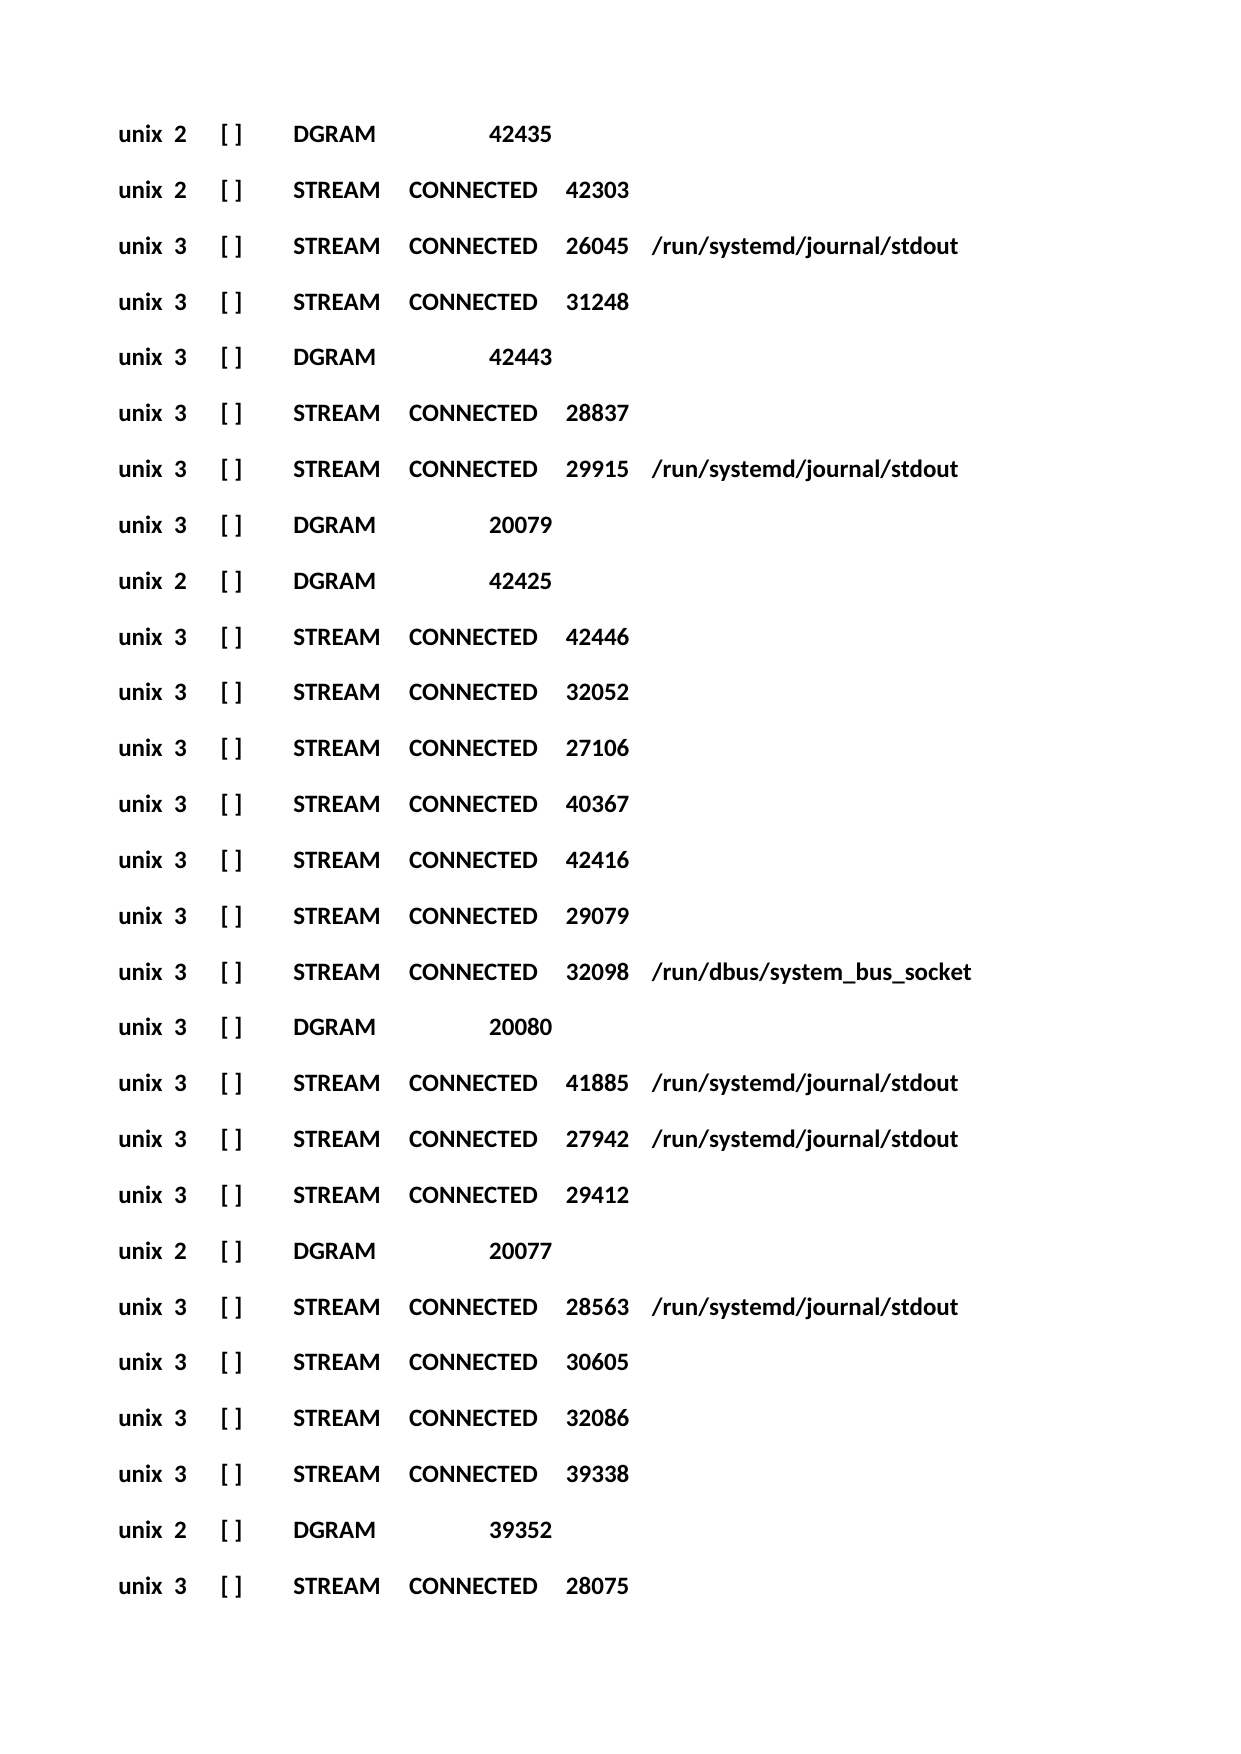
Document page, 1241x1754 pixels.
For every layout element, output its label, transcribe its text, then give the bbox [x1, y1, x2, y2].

text unix 3 [ ] STREAM CONNECTED 27942 /run/systemd/journal/stdout [118, 1123, 1122, 1154]
text unix 3 [ ] STREAM CONNECTED 40367 [118, 788, 1122, 819]
text unix 3 [ ] DGRAM 20079 [118, 509, 1122, 539]
text unix 3 [ ] STREAM CONNECTED 42416 [118, 844, 1122, 874]
text unix 3 [ ] STREAM CONNECTED 28075 [118, 1570, 1122, 1600]
text unix 3 [ ] STREAM CONNECTED 32086 [118, 1402, 1122, 1433]
text unix 3 [ ] STREAM CONNECTED 32052 [118, 676, 1122, 707]
text unix 3 [ ] STREAM CONNECTED 29079 [118, 900, 1122, 930]
text unix 3 [ ] DGRAM 20080 [118, 1011, 1122, 1042]
text unix 3 [ ] STREAM CONNECTED 26045 /run/systemd/journal/stdout [118, 230, 1122, 260]
text unix 2 [ ] DGRAM 42435 [118, 118, 1122, 149]
text unix 3 [ ] STREAM CONNECTED 32098 /run/dbus/system_bus_socket [118, 956, 1122, 986]
text unix 3 [ ] STREAM CONNECTED 29915 /run/systemd/journal/stdout [118, 453, 1122, 484]
text unix 3 [ ] STREAM CONNECTED 39338 [118, 1458, 1122, 1489]
text unix 3 [ ] STREAM CONNECTED 31248 [118, 286, 1122, 316]
text unix 2 [ ] DGRAM 20077 [118, 1235, 1122, 1265]
text unix 2 [ ] STREAM CONNECTED 42303 [118, 174, 1122, 204]
text unix 3 [ ] STREAM CONNECTED 42446 [118, 621, 1122, 651]
text unix 3 [ ] STREAM CONNECTED 41885 /run/systemd/journal/stdout [118, 1067, 1122, 1098]
text unix 3 [ ] STREAM CONNECTED 28837 [118, 397, 1122, 428]
text unix 2 [ ] DGRAM 39352 [118, 1514, 1122, 1544]
text unix 3 [ ] STREAM CONNECTED 27106 [118, 732, 1122, 763]
text unix 2 [ ] DGRAM 42425 [118, 565, 1122, 595]
text unix 3 [ ] STREAM CONNECTED 28563 /run/systemd/journal/stdout [118, 1291, 1122, 1321]
text unix 3 [ ] STREAM CONNECTED 29412 [118, 1179, 1122, 1209]
text unix 3 [ ] DGRAM 42443 [118, 341, 1122, 372]
text unix 3 [ ] STREAM CONNECTED 30605 [118, 1346, 1122, 1377]
